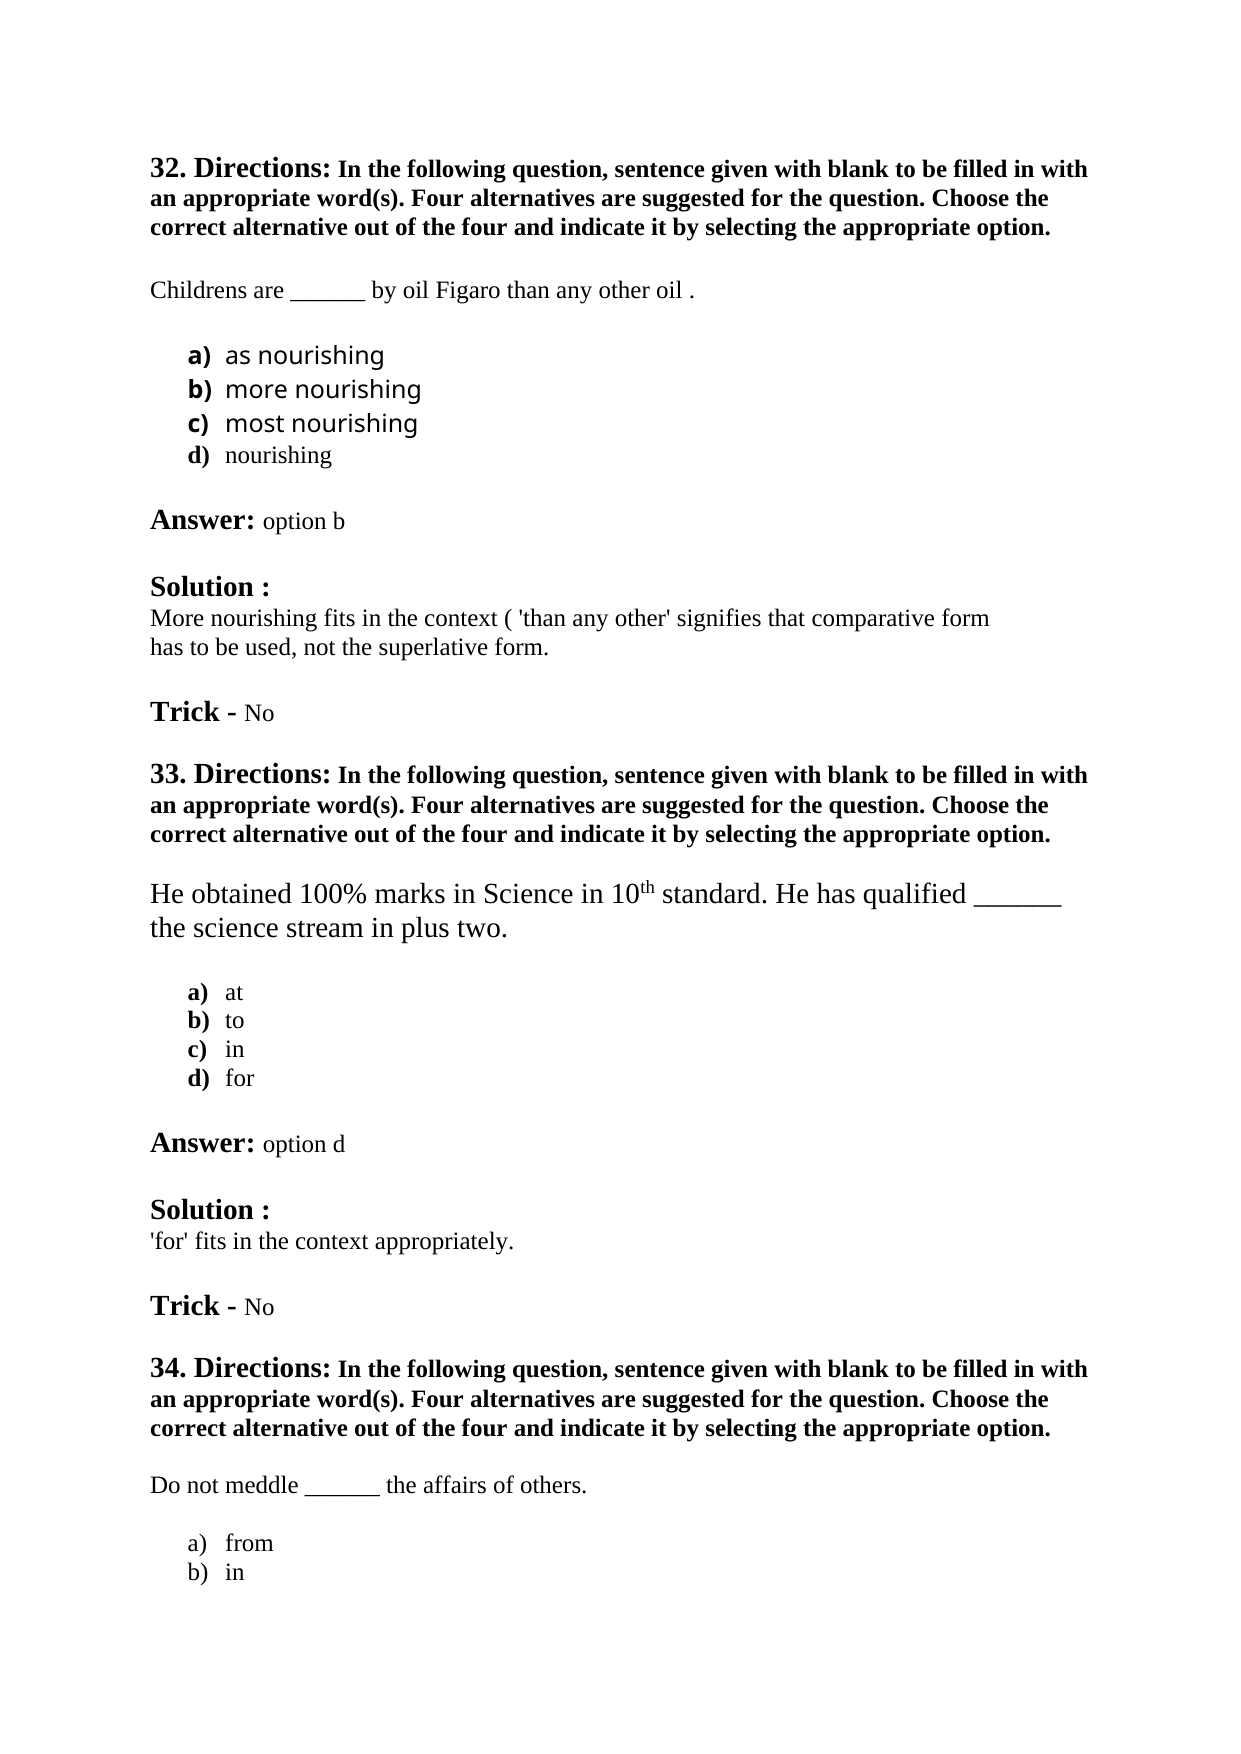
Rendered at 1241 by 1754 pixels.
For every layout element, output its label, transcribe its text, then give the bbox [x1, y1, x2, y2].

list to [187, 1006, 1090, 1034]
text Childrens are ______ by oil Figaro than any other oil . [150, 275, 1090, 304]
list more nourishing [187, 372, 1090, 406]
list in [187, 1557, 1090, 1585]
text 'for' fits in the context appropriately. [150, 1226, 1090, 1255]
text has to be used, not the superlative form. [150, 632, 1090, 661]
list for [187, 1063, 1090, 1092]
list at [187, 977, 1090, 1006]
list from [187, 1528, 1090, 1557]
list as nourishing [187, 338, 1090, 372]
list nourishing [187, 440, 1090, 469]
text Answer: option d [150, 1125, 1090, 1159]
text 33. Directions: In the following question, sentence given with blank to be filled in with an appropriate word(s). Four alternatives are suggested for the question. Choose the correct alternative out of the four and indicate it by selecting the appropriate option. [150, 756, 1090, 847]
text Solution : [150, 1192, 1090, 1226]
text He obtained 100% marks in Science in 10th standard. He has qualified ______ the science stream in plus two. [150, 876, 1090, 943]
text Solution : [150, 569, 1090, 603]
list in [187, 1034, 1090, 1063]
list most nourishing [187, 406, 1090, 440]
text Answer: option b [150, 502, 1090, 536]
text More nourishing fits in the context ( 'than any other' signifies that comparative form [150, 603, 1090, 632]
text Trick - No [150, 1288, 1090, 1322]
text Do not meddle ______ the affairs of others. [150, 1470, 1090, 1499]
text 32. Directions: In the following question, sentence given with blank to be filled in with an appropriate word(s). Four alternatives are suggested for the question. Choose the correct alternative out of the four and indicate it by selecting the appropriate option. [150, 150, 1090, 241]
text Trick - No [150, 694, 1090, 728]
text 34. Directions: In the following question, sentence given with blank to be filled in with an appropriate word(s). Four alternatives are suggested for the question. Choose the correct alternative out of the four and indicate it by selecting the appropriate option. [150, 1351, 1090, 1442]
